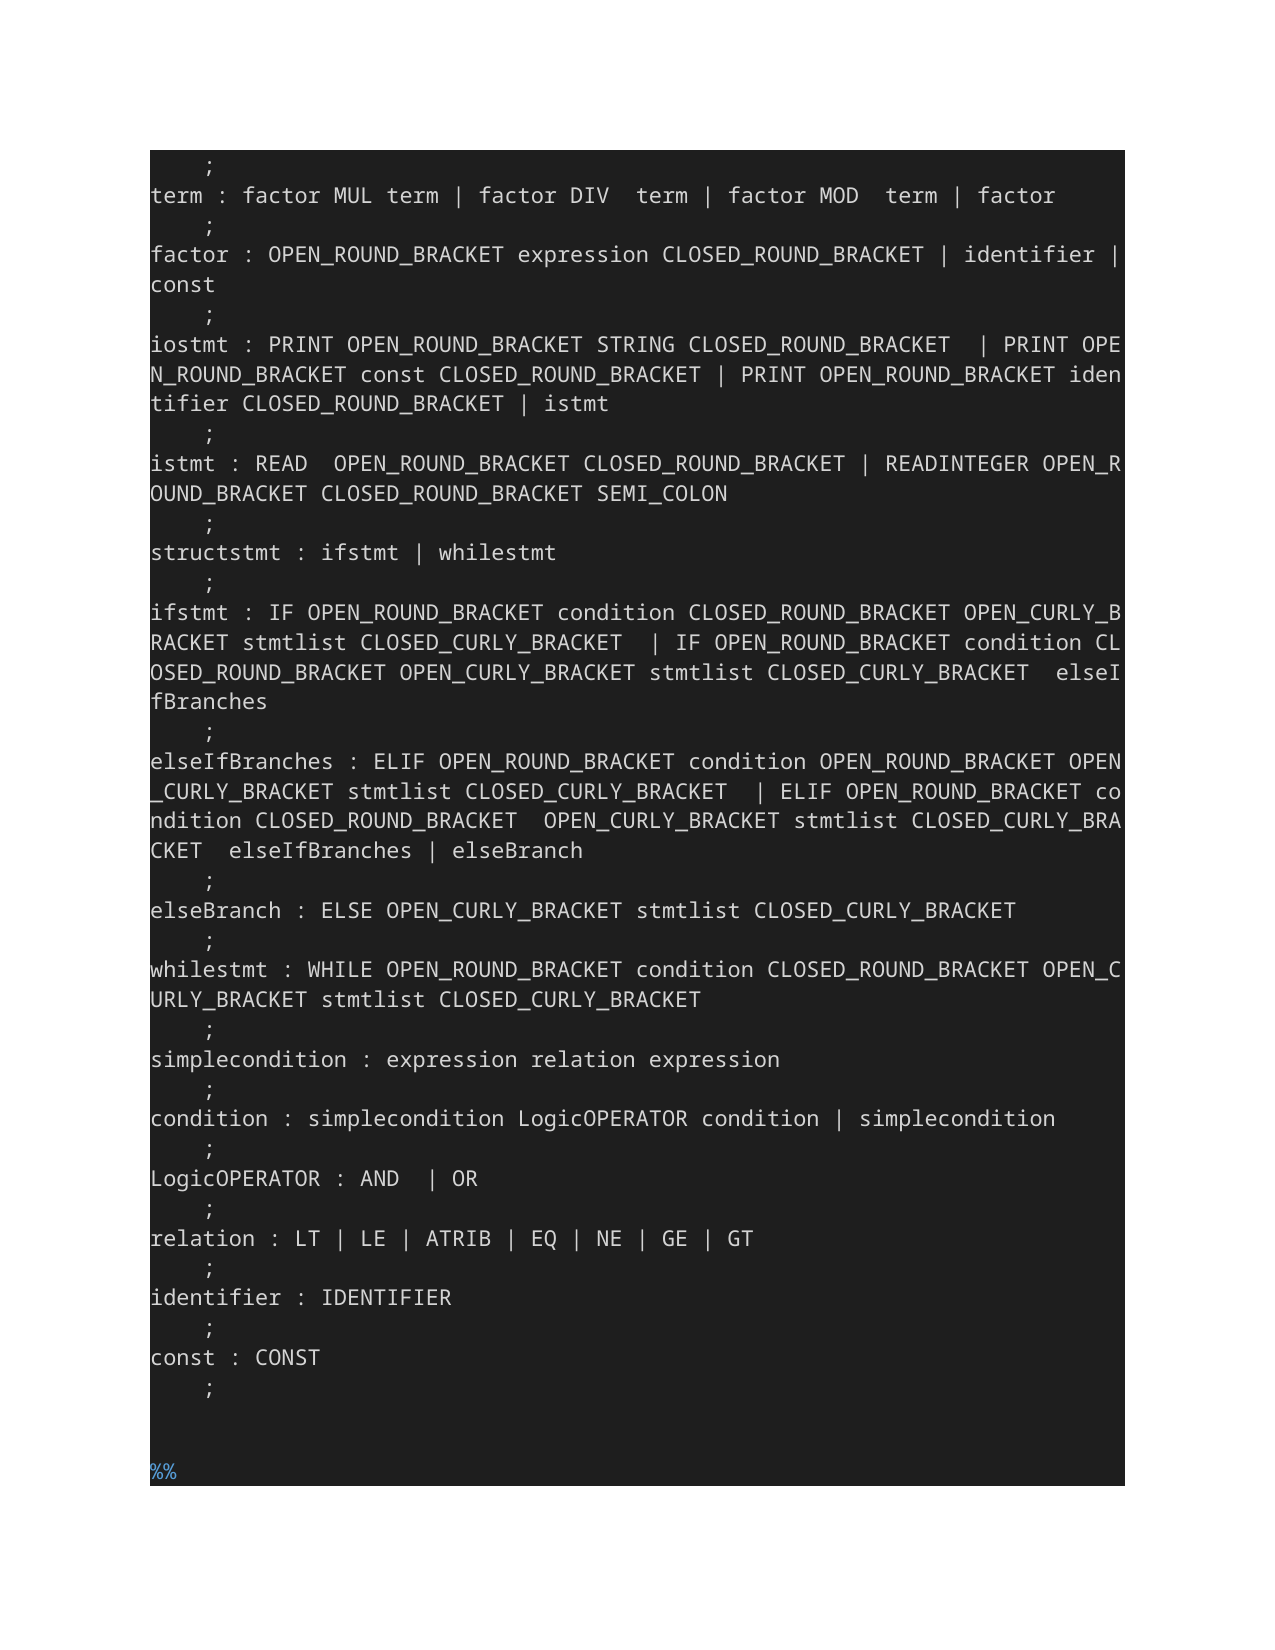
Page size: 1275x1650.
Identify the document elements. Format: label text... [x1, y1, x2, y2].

text ; [150, 924, 1125, 954]
text identifier : IDENTIFIER [150, 1282, 1125, 1312]
text ; [150, 299, 1125, 329]
text const : CONST [150, 1342, 1125, 1371]
text factor : OPEN_ROUND_BRACKET expression CLOSED_ROUND_BRACKET | identifier | const [150, 239, 1125, 299]
text ; [150, 209, 1125, 239]
text condition : simplecondition LogicOPERATOR condition | simplecondition [150, 1103, 1125, 1133]
text ; [150, 567, 1125, 597]
text iostmt : PRINT OPEN_ROUND_BRACKET STRING CLOSED_ROUND_BRACKET | PRINT OPEN_ROUND_BRACKET const CLOSED_ROUND_BRACKET | PRINT OPEN_ROUND_BRACKET identifier CLOSED_ROUND_BRACKET | istmt [150, 329, 1125, 418]
text istmt : READ OPEN_ROUND_BRACKET CLOSED_ROUND_BRACKET | READINTEGER OPEN_ROUND_BRACKET CLOSED_ROUND_BRACKET SEMI_COLON [150, 448, 1125, 507]
text ; [150, 150, 1125, 180]
text ; [150, 1193, 1125, 1222]
text ; [150, 1252, 1125, 1282]
text elseBranch : ELSE OPEN_CURLY_BRACKET stmtlist CLOSED_CURLY_BRACKET [150, 895, 1125, 924]
text ; [150, 1073, 1125, 1103]
text term : factor MUL term | factor DIV term | factor MOD term | factor [150, 180, 1125, 209]
text elseIfBranches : ELIF OPEN_ROUND_BRACKET condition OPEN_ROUND_BRACKET OPEN_CURLY_BRACKET stmtlist CLOSED_CURLY_BRACKET | ELIF OPEN_ROUND_BRACKET condition CLOSED_ROUND_BRACKET OPEN_CURLY_BRACKET stmtlist CLOSED_CURLY_BRACKET elseIfBranches | elseBranch [150, 746, 1125, 865]
text ; [150, 865, 1125, 895]
text LogicOPERATOR : AND | OR [150, 1163, 1125, 1193]
text ; [150, 1133, 1125, 1163]
text ifstmt : IF OPEN_ROUND_BRACKET condition CLOSED_ROUND_BRACKET OPEN_CURLY_BRACKET stmtlist CLOSED_CURLY_BRACKET | IF OPEN_ROUND_BRACKET condition CLOSED_ROUND_BRACKET OPEN_CURLY_BRACKET stmtlist CLOSED_CURLY_BRACKET elseIfBranches [150, 597, 1125, 716]
text structstmt : ifstmt | whilestmt [150, 537, 1125, 567]
text relation : LT | LE | ATRIB | EQ | NE | GE | GT [150, 1222, 1125, 1252]
text ; [150, 507, 1125, 537]
text ; [150, 1312, 1125, 1342]
text ; [150, 418, 1125, 448]
text ; [150, 716, 1125, 746]
text %% [150, 1456, 1125, 1486]
text ; [150, 1371, 1125, 1401]
text ; [150, 1014, 1125, 1044]
text simplecondition : expression relation expression [150, 1044, 1125, 1073]
text whilestmt : WHILE OPEN_ROUND_BRACKET condition CLOSED_ROUND_BRACKET OPEN_CURLY_BRACKET stmtlist CLOSED_CURLY_BRACKET [150, 954, 1125, 1014]
